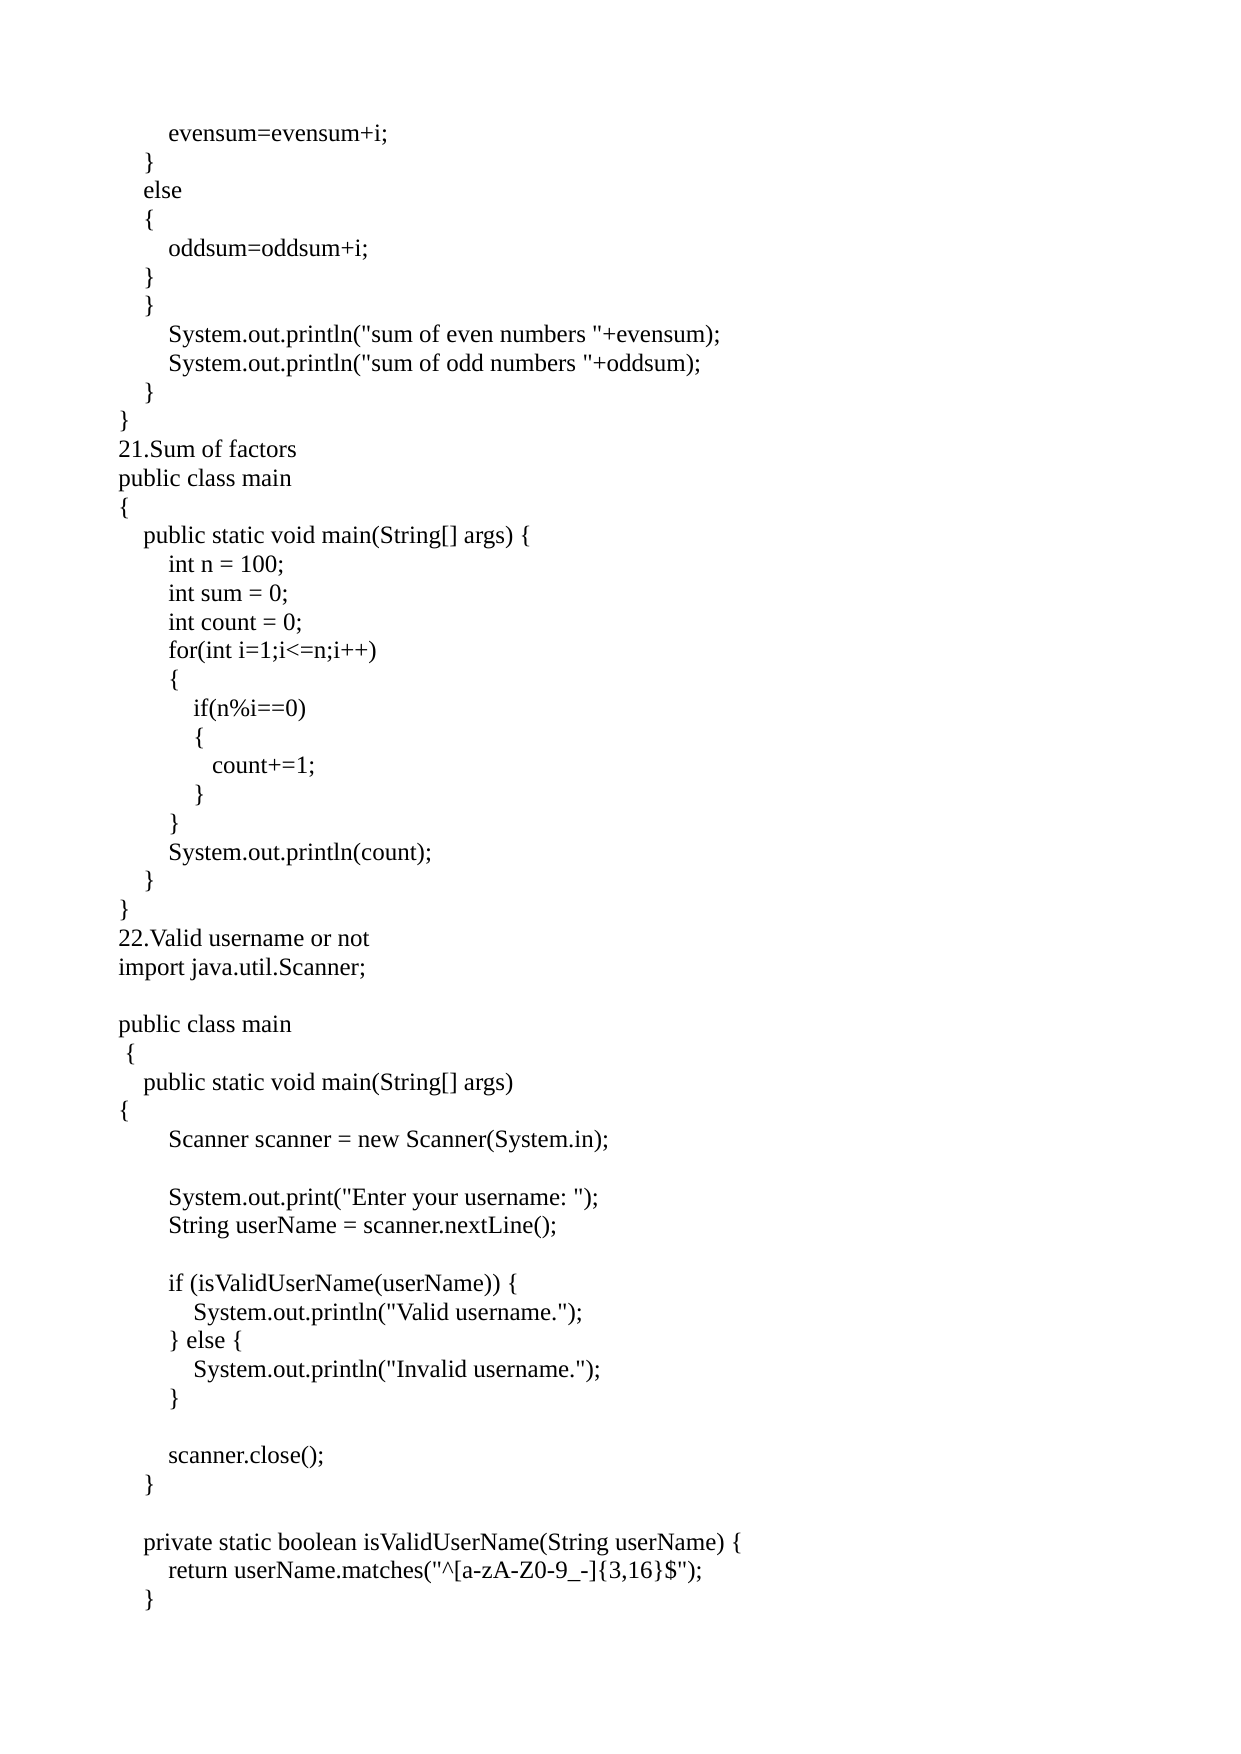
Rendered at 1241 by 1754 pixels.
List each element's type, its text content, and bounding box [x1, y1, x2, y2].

text } [118, 377, 1122, 406]
text { [118, 1096, 1122, 1124]
text public class main [118, 463, 1122, 492]
text System.out.println("sum of odd numbers "+oddsum); [118, 348, 1122, 377]
text oddsum=oddsum+i; [118, 233, 1122, 262]
text System.out.print("Enter your username: "); [118, 1182, 1122, 1211]
text 22.Valid username or not [118, 923, 1122, 952]
text public static void main(String[] args) { [118, 521, 1122, 549]
text int count = 0; [118, 607, 1122, 636]
text System.out.println("Invalid username."); [118, 1354, 1122, 1383]
text { [118, 722, 1122, 751]
text for(int i=1;i<=n;i++) [118, 636, 1122, 664]
text } [118, 894, 1122, 923]
text evensum=evensum+i; [118, 118, 1122, 147]
text } [118, 1383, 1122, 1412]
text } [118, 406, 1122, 434]
text { [118, 204, 1122, 233]
text System.out.println("Valid username."); [118, 1297, 1122, 1326]
text } [118, 147, 1122, 176]
text return userName.matches("^[a-zA-Z0-9_-]{3,16}$"); [118, 1556, 1122, 1584]
text if (isValidUserName(userName)) { [118, 1268, 1122, 1297]
text String userName = scanner.nextLine(); [118, 1211, 1122, 1239]
text public class main [118, 1009, 1122, 1038]
text scanner.close(); [118, 1441, 1122, 1469]
text count+=1; [118, 751, 1122, 779]
text } [118, 1469, 1122, 1498]
text int sum = 0; [118, 578, 1122, 607]
text if(n%i==0) [118, 693, 1122, 722]
text } [118, 291, 1122, 319]
text else [118, 176, 1122, 204]
text System.out.println(count); [118, 837, 1122, 866]
text } [118, 808, 1122, 837]
text } [118, 866, 1122, 894]
text } [118, 779, 1122, 808]
text { [118, 1038, 1122, 1067]
text Scanner scanner = new Scanner(System.in); [118, 1124, 1122, 1153]
text } else { [118, 1326, 1122, 1354]
text 21.Sum of factors [118, 434, 1122, 463]
text public static void main(String[] args) [118, 1067, 1122, 1096]
text } [118, 262, 1122, 291]
text import java.util.Scanner; [118, 952, 1122, 981]
text { [118, 664, 1122, 693]
text } [118, 1584, 1122, 1613]
text private static boolean isValidUserName(String userName) { [118, 1527, 1122, 1556]
text int n = 100; [118, 549, 1122, 578]
text { [118, 492, 1122, 521]
text System.out.println("sum of even numbers "+evensum); [118, 319, 1122, 348]
